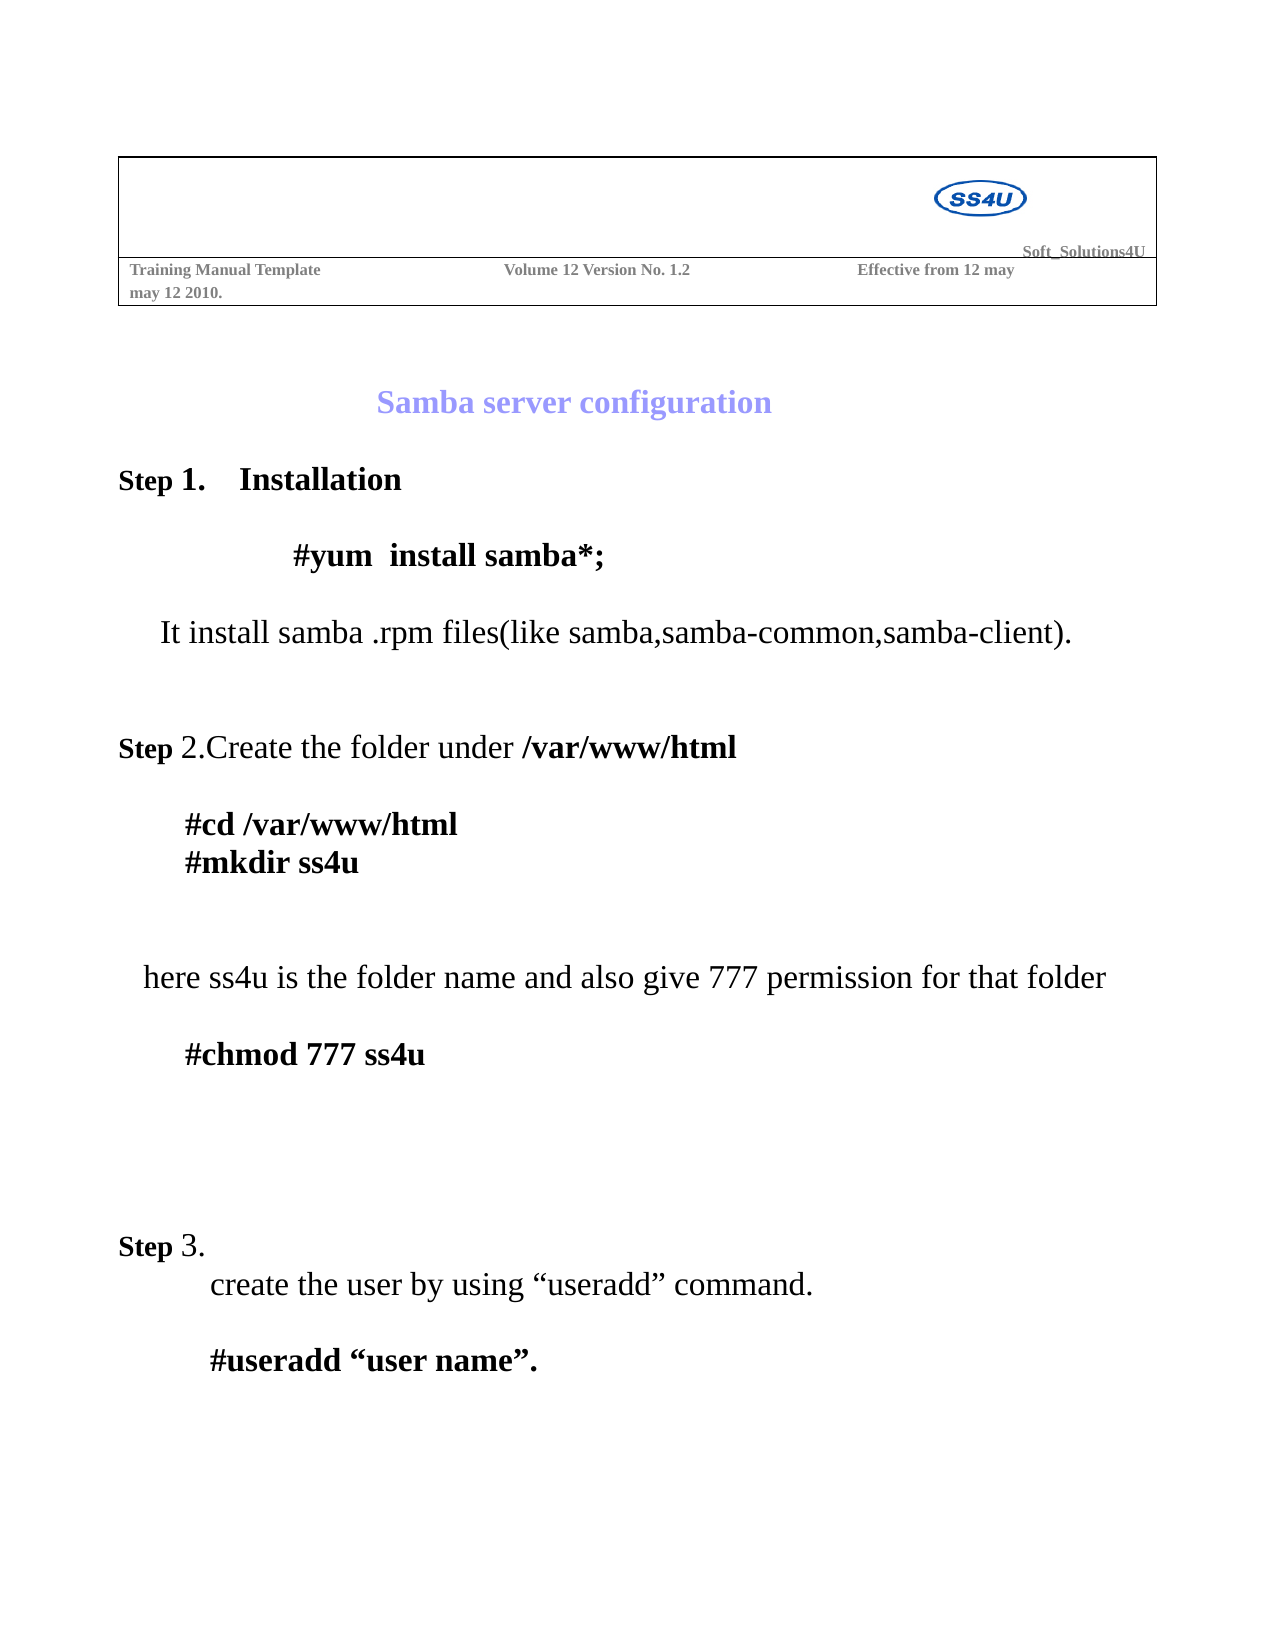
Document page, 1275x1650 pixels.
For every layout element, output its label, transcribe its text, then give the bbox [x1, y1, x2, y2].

text #cd /var/www/html [118, 804, 1157, 842]
text #chmod 777 ss4u [118, 1034, 1157, 1072]
table_header Soft_Solutions4U Quality System Procedure [119, 158, 1156, 257]
text #mkdir ss4u [118, 842, 1157, 881]
text here ss4u is the folder name and also give 777 permission for that folder [118, 957, 1157, 996]
text Samba server configuration [118, 382, 1157, 421]
text create the user by using “useradd” command. [118, 1264, 1157, 1302]
text #yum install samba*; [118, 536, 1157, 574]
text Step 3. [118, 1226, 1157, 1264]
text Step 2.Create the folder under /var/www/html [118, 727, 1157, 766]
table_cell Training Manual Template Volume 12 Version No. 1.2 Effective from 12 may may 12 2010. [119, 258, 1156, 304]
text It install samba .rpm files(like samba,samba-common,samba-client). [118, 612, 1157, 651]
picture [925, 179, 1117, 217]
text Step 1. Installation [118, 459, 1157, 497]
list #useradd “user name”. [118, 1341, 1157, 1379]
